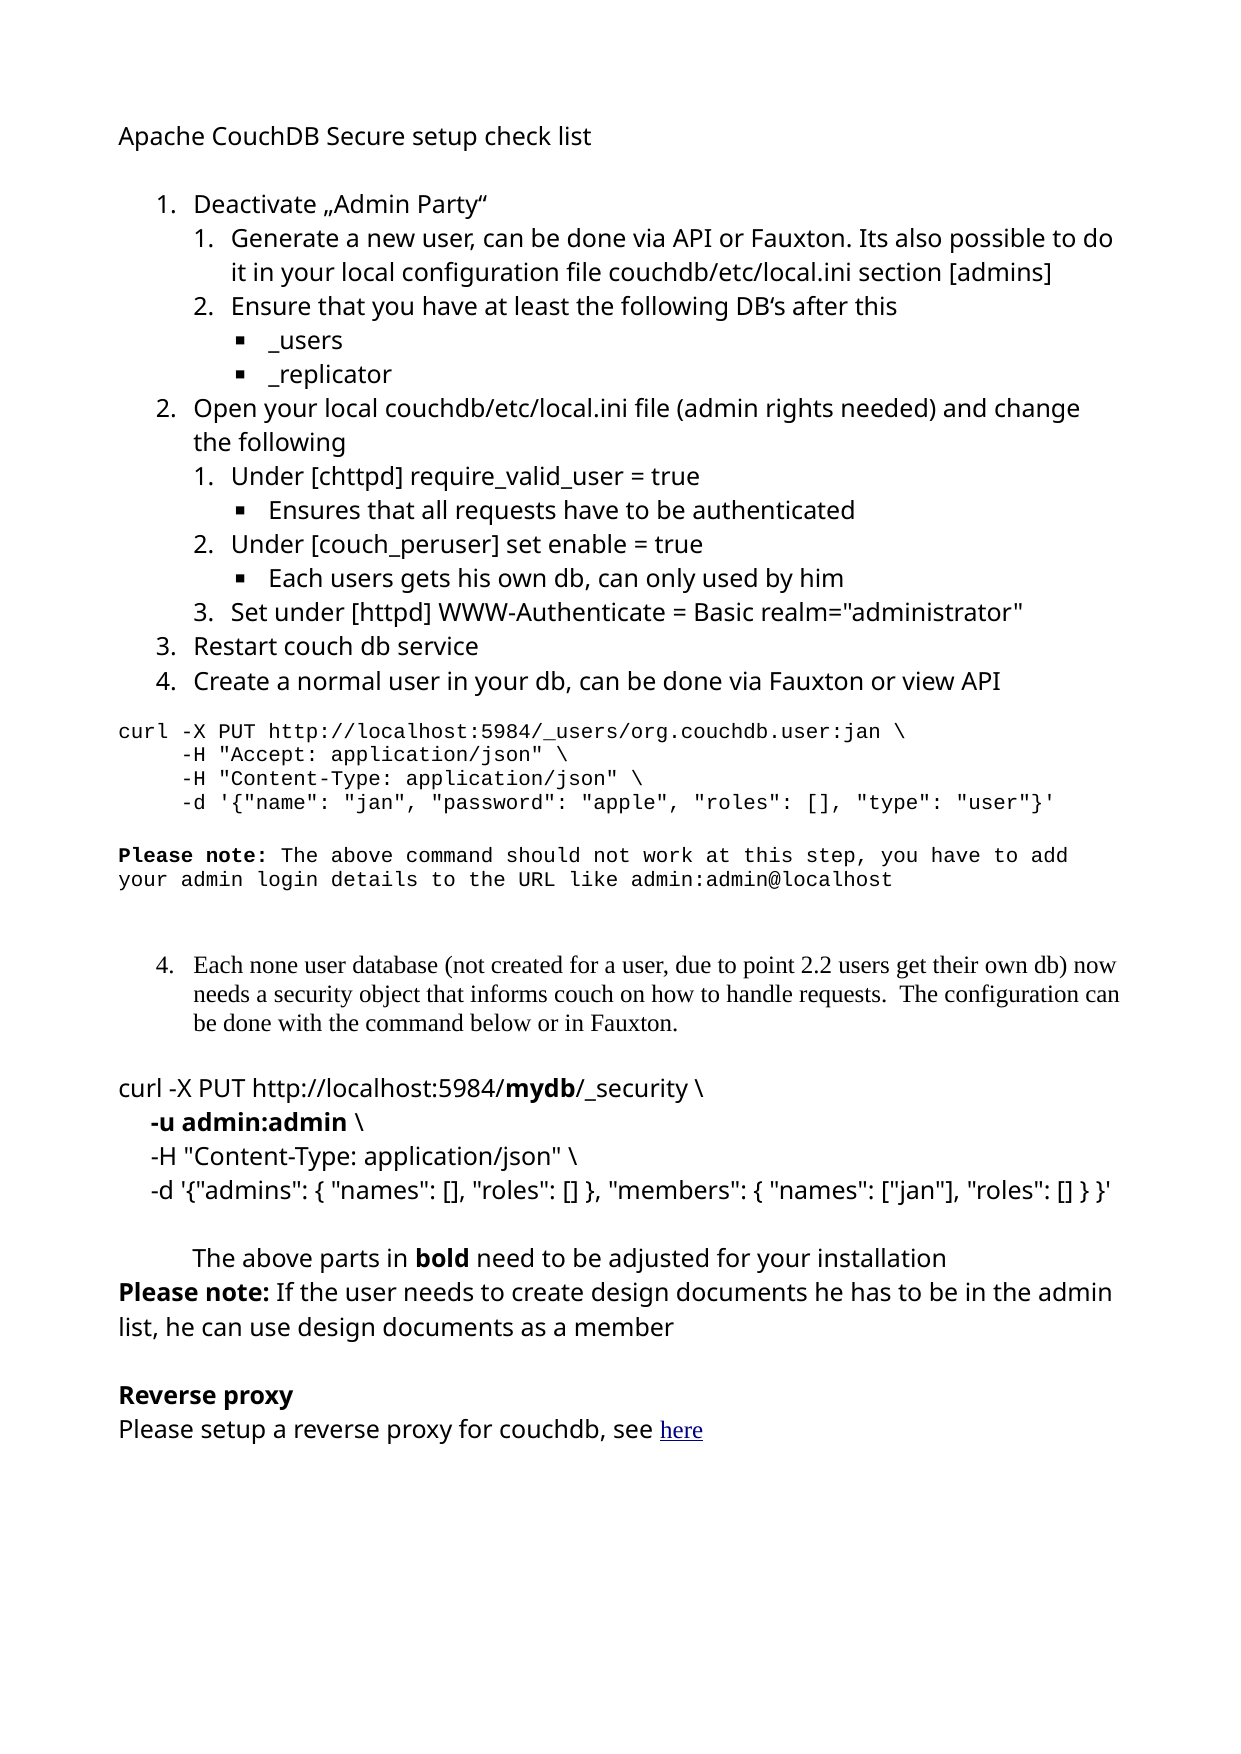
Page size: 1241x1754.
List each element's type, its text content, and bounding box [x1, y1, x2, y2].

text Please note: The above command should not work at this step, you have to add your admin login details to the URL like admin:admin@localhost [118, 845, 1122, 892]
list Each users gets his own db, can only used by him [231, 561, 1122, 595]
list Ensures that all requests have to be authenticated [231, 493, 1122, 527]
text -d '{"admins": { "names": [], "roles": [] }, "members": { "names": ["jan"], "roles": [] } }' [118, 1173, 1122, 1207]
text -d '{"name": "jan", "password": "apple", "roles": [], "type": "user"}' [118, 792, 1122, 815]
text Please note: If the user needs to create design documents he has to be in the admin list, he can use design documents as a member [118, 1275, 1122, 1343]
list _users [231, 322, 1122, 357]
text -H "Accept: application/json" \ [118, 744, 1122, 768]
text Apache CouchDB Secure setup check list [118, 118, 1122, 152]
list Generate a new user, can be done via API or Fauxton. Its also possible to do it in your local configuration file couchdb/etc/local.ini section [admins] [193, 220, 1122, 288]
list Ensure that you have at least the following DB‘s after this [193, 288, 1122, 322]
list Set under [httpd] WWW-Authenticate = Basic realm="administrator" [193, 595, 1122, 629]
text The above parts in bold need to be adjusted for your installation [118, 1241, 1122, 1275]
list Restart couch db service [156, 629, 1122, 663]
text Reverse proxy [118, 1377, 1122, 1411]
list Under [chttpd] require_valid_user = true [193, 459, 1122, 493]
text -u admin:admin \ [118, 1105, 1122, 1139]
text -H "Content-Type: application/json" \ [118, 1139, 1122, 1173]
text -H "Content-Type: application/json" \ [118, 768, 1122, 792]
list Create a normal user in your db, can be done via Fauxton or view API [156, 663, 1122, 697]
text Please setup a reverse proxy for couchdb, see here [118, 1411, 1122, 1445]
text curl -X PUT http://localhost:5984/mydb/_security \ [118, 1071, 1122, 1105]
list Open your local couchdb/etc/local.ini file (admin rights needed) and change the following [156, 391, 1122, 459]
text curl -X PUT http://localhost:5984/_users/org.couchdb.user:jan \ [118, 721, 1122, 744]
list Deactivate „Admin Party“ [156, 186, 1122, 220]
list _replicator [231, 357, 1122, 391]
list Each none user database (not created for a user, due to point 2.2 users get their own db) now needs a security object that informs couch on how to handle requests. The configuration can be done with the command below or in Fauxton. [156, 950, 1122, 1037]
list Under [couch_peruser] set enable = true [193, 527, 1122, 561]
